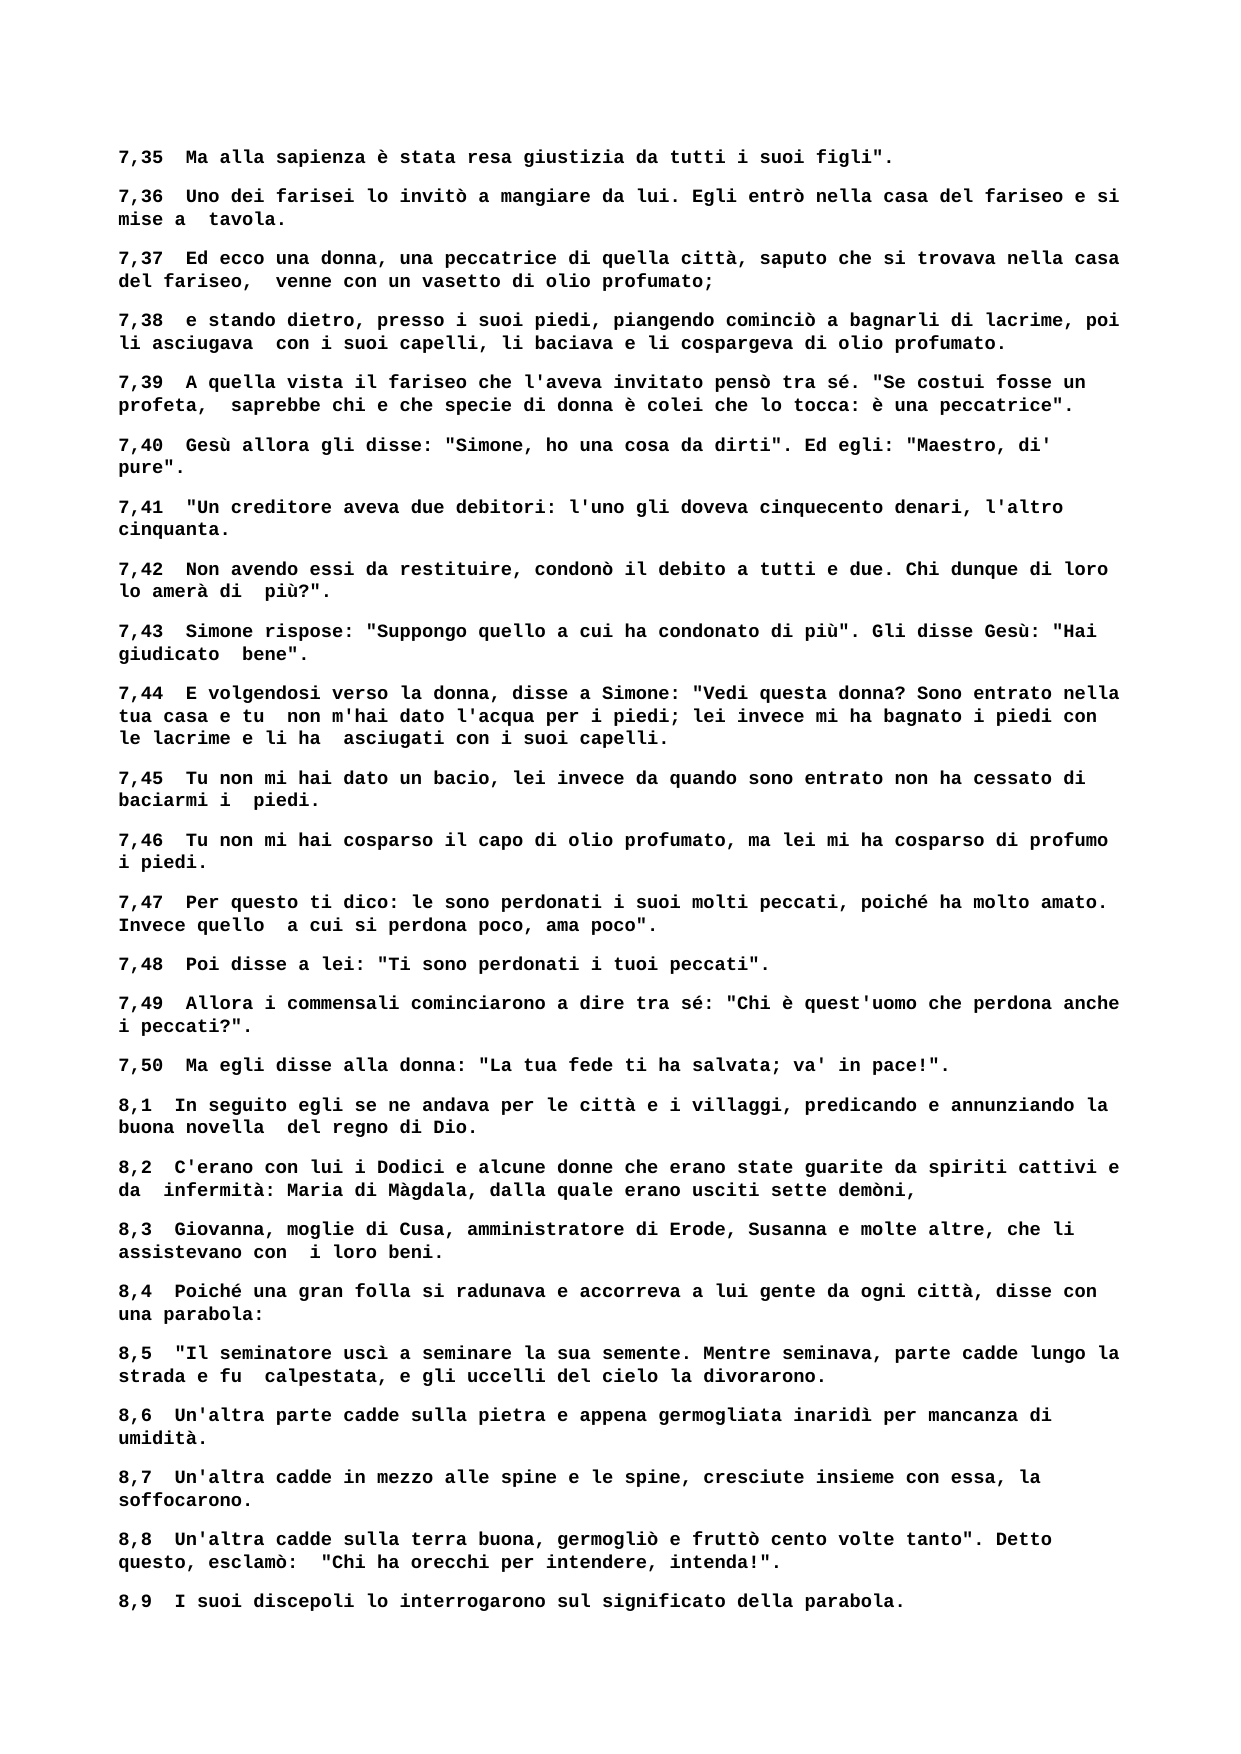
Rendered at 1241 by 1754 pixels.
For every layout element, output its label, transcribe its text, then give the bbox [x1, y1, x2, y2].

text 7,49 Allora i commensali cominciarono a dire tra sé: "Chi è quest'uomo che perdona anche i peccati?". [118, 994, 1122, 1038]
text 8,7 Un'altra cadde in mezzo alle spine e le spine, cresciute insieme con essa, la soffocarono. [118, 1468, 1122, 1512]
text 8,3 Giovanna, moglie di Cusa, amministratore di Erode, Susanna e molte altre, che li assistevano con i loro beni. [118, 1220, 1122, 1264]
text 7,46 Tu non mi hai cosparso il capo di olio profumato, ma lei mi ha cosparso di profumo i piedi. [118, 831, 1122, 874]
text 8,9 I suoi discepoli lo interrogarono sul significato della parabola. [118, 1592, 1122, 1613]
text 7,43 Simone rispose: "Suppongo quello a cui ha condonato di più". Gli disse Gesù: "Hai giudicato bene". [118, 622, 1122, 666]
text 7,41 "Un creditore aveva due debitori: l'uno gli doveva cinquecento denari, l'altro cinquanta. [118, 497, 1122, 541]
text 7,42 Non avendo essi da restituire, condonò il debito a tutti e due. Chi dunque di loro lo amerà di più?". [118, 559, 1122, 603]
text 7,35 Ma alla sapienza è stata resa giustizia da tutti i suoi figli". [118, 148, 1122, 169]
text 7,50 Ma egli disse alla donna: "La tua fede ti ha salvata; va' in pace!". [118, 1056, 1122, 1077]
text 8,8 Un'altra cadde sulla terra buona, germogliò e fruttò cento volte tanto". Detto questo, esclamò: "Chi ha orecchi per intendere, intenda!". [118, 1530, 1122, 1574]
text 7,44 E volgendosi verso la donna, disse a Simone: "Vedi questa donna? Sono entrato nella tua casa e tu non m'hai dato l'acqua per i piedi; lei invece mi ha bagnato i piedi con le lacrime e li ha asciugati con i suoi capelli. [118, 684, 1122, 750]
text 7,36 Uno dei farisei lo invitò a mangiare da lui. Egli entrò nella casa del fariseo e si mise a tavola. [118, 187, 1122, 231]
text 8,2 C'erano con lui i Dodici e alcune donne che erano state guarite da spiriti cattivi e da infermità: Maria di Màgdala, dalla quale erano usciti sette demòni, [118, 1158, 1122, 1202]
text 8,1 In seguito egli se ne andava per le città e i villaggi, predicando e annunziando la buona novella del regno di Dio. [118, 1096, 1122, 1139]
text 7,39 A quella vista il fariseo che l'aveva invitato pensò tra sé. "Se costui fosse un profeta, saprebbe chi e che specie di donna è colei che lo tocca: è una peccatrice". [118, 373, 1122, 417]
text 8,6 Un'altra parte cadde sulla pietra e appena germogliata inaridì per mancanza di umidità. [118, 1406, 1122, 1450]
text 7,37 Ed ecco una donna, una peccatrice di quella città, saputo che si trovava nella casa del fariseo, venne con un vasetto di olio profumato; [118, 249, 1122, 293]
text 7,48 Poi disse a lei: "Ti sono perdonati i tuoi peccati". [118, 955, 1122, 976]
text 7,38 e stando dietro, presso i suoi piedi, piangendo cominciò a bagnarli di lacrime, poi li asciugava con i suoi capelli, li baciava e li cospargeva di olio profumato. [118, 311, 1122, 355]
text 8,4 Poiché una gran folla si radunava e accorreva a lui gente da ogni città, disse con una parabola: [118, 1282, 1122, 1326]
text 7,47 Per questo ti dico: le sono perdonati i suoi molti peccati, poiché ha molto amato. Invece quello a cui si perdona poco, ama poco". [118, 893, 1122, 937]
text 7,40 Gesù allora gli disse: "Simone, ho una cosa da dirti". Ed egli: "Maestro, di' pure". [118, 435, 1122, 479]
text 7,45 Tu non mi hai dato un bacio, lei invece da quando sono entrato non ha cessato di baciarmi i piedi. [118, 768, 1122, 812]
text 8,5 "Il seminatore uscì a seminare la sua semente. Mentre seminava, parte cadde lungo la strada e fu calpestata, e gli uccelli del cielo la divorarono. [118, 1344, 1122, 1388]
